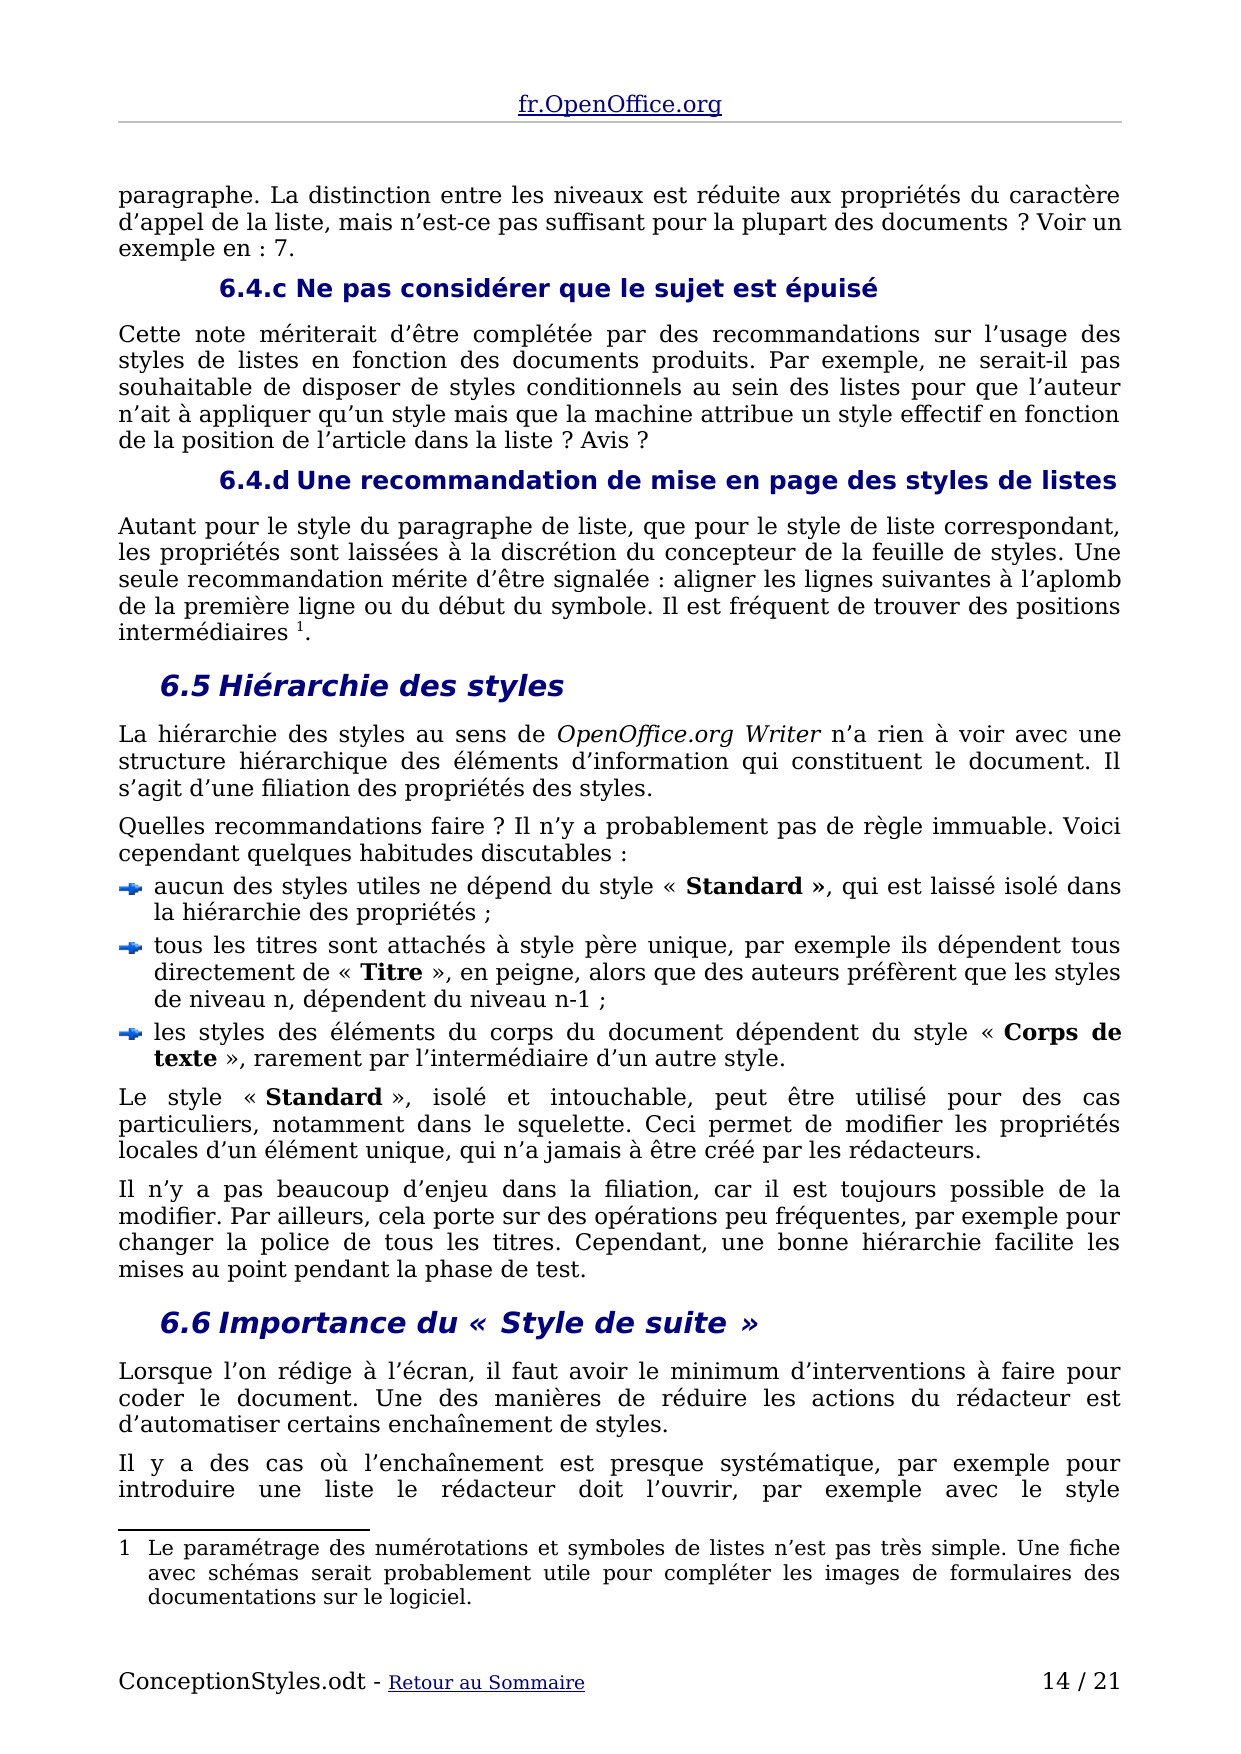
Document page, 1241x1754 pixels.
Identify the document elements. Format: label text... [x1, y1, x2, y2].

text Le paramétrage des numérotations et symboles de listes n’est pas très simple. Une fiche avec schémas serait probablement utile pour compléter les images de formulaires des documentations sur le logiciel. [118, 1536, 1122, 1609]
text Il n’y a pas beaucoup d’enjeu dans la filiation, car il est toujours possible de la modifier. Par ailleurs, cela porte sur des opérations peu fréquentes, par exemple pour changer la police de tous les titres. Cependant, une bonne hiérarchie facilite les mises au point pendant la phase de test. [118, 1176, 1122, 1283]
text Le style « Standard », isolé et intouchable, peut être utilisé pour des cas particuliers, notamment dans le squelette. Ceci permet de modifier les propriétés locales d’un élément unique, qui n’a jamais à être créé par les rédacteurs. [118, 1084, 1122, 1164]
text La hiérarchie des styles au sens de OpenOffice.org Writer n’a rien à voir avec une structure hiérarchique des éléments d’information qui constituent le document. Il s’agit d’une filiation des propriétés des styles. [118, 721, 1122, 801]
picture [119, 1028, 142, 1040]
list aucun des styles utiles ne dépend du style « Standard », qui est laissé isolé dans la hiérarchie des propriétés ; [118, 872, 1122, 926]
list tous les titres sont attachés à style père unique, par exemple ils dépendent tous directement de « Titre », en peigne, alors que des auteurs préfèrent que les styles de niveau n, dépendent du niveau n-1 ; [118, 932, 1122, 1012]
picture [119, 942, 142, 954]
subtitle Quelles recommandations faire ? Il n’y a probablement pas de règle immuable. Voici cependant quelques habitudes discutables : [118, 813, 1122, 867]
text Lorsque l’on rédige à l’écran, il faut avoir le minimum d’interventions à faire pour coder le document. Une des manières de réduire les actions du rédacteur est d’automatiser certains enchaînement de styles. [118, 1358, 1122, 1438]
text Cette note mériterait d’être complétée par des recommandations sur l’usage des styles de listes en fonction des documents produits. Par exemple, ne serait-il pas souhaitable de disposer de styles conditionnels au sein des listes pour que l’auteur n’ait à appliquer qu’un style mais que la machine attribue un style effectif en fonction de la position de l’article dans la liste ? Avis ? [118, 321, 1122, 454]
text Autant pour le style du paragraphe de liste, que pour le style de liste correspondant, les propriétés sont laissées à la discrétion du concepteur de la feuille de styles. Une seule recommandation mérite d’être signalée : aligner les lignes suivantes à l’aplomb de la première ligne ou du début du symbole. Il est fréquent de trouver des positions intermédiaires . [118, 513, 1122, 646]
picture [119, 883, 142, 895]
subtitle Hiérarchie des styles [159, 670, 1122, 704]
subtitle Ne pas considérer que le sujet est épuisé [218, 274, 1122, 303]
subtitle Une recommandation de mise en page des styles de listes [218, 466, 1122, 495]
subtitle Importance du « Style de suite » [159, 1306, 1122, 1340]
text Il y a des cas où l’enchaînement est presque systématique, par exemple pour introduire une liste le rédacteur doit l’ouvrir, par exemple avec le style [118, 1450, 1122, 1503]
list les styles des éléments du corps du document dépendent du style « Corps de texte », rarement par l’intermédiaire d’un autre style. [118, 1018, 1122, 1072]
text paragraphe. La distinction entre les niveaux est réduite aux propriétés du caractère d’appel de la liste, mais n’est-ce pas suffisant pour la plupart des documents ? Voir un exemple en : 7. [118, 182, 1122, 262]
